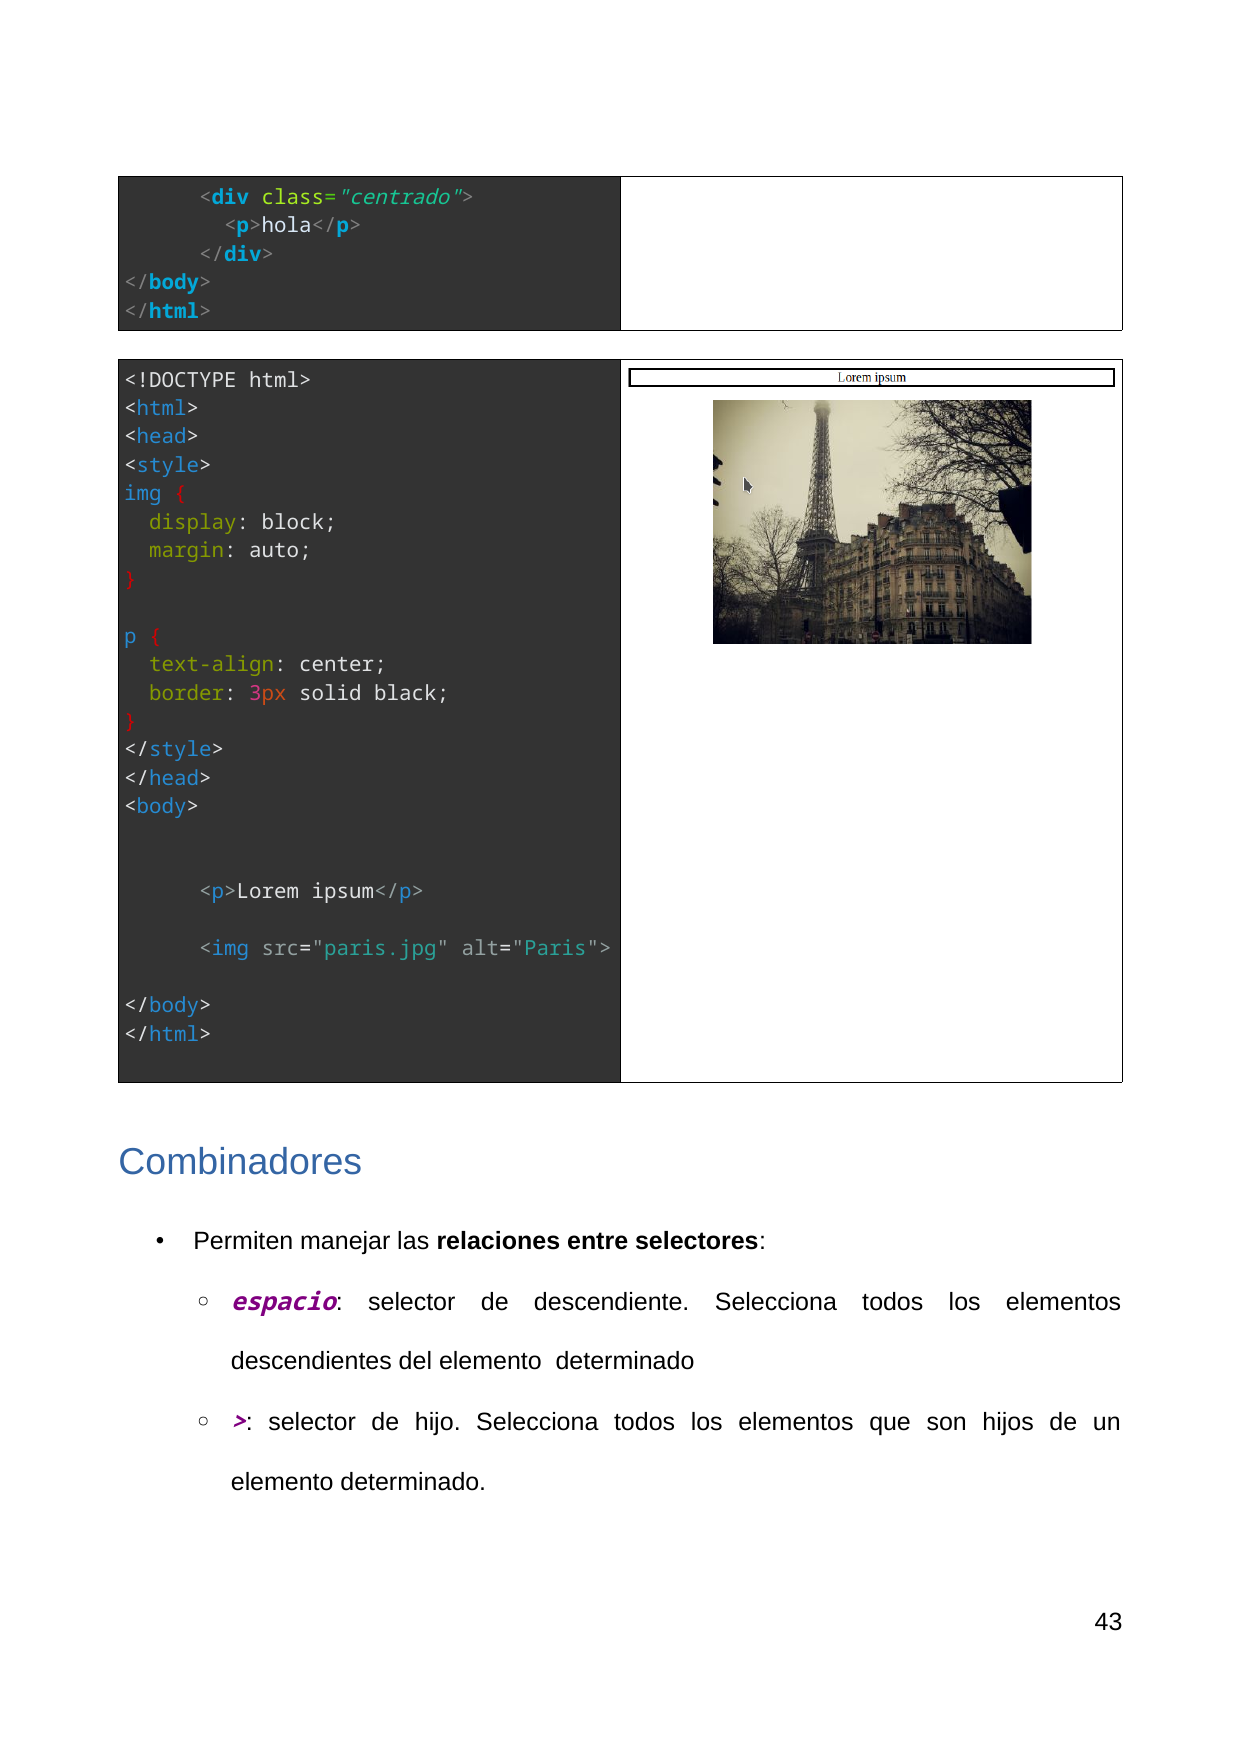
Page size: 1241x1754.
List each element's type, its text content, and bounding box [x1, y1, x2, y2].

list >: selector de hijo. Selecciona todos los elementos que son hijos de un elemento determinado. [193, 1404, 1122, 1495]
text Combinadores [118, 1139, 1122, 1182]
list Permiten manejar las relaciones entre selectores: [156, 1226, 1122, 1254]
picture [625, 364, 1117, 652]
table_header [621, 360, 1122, 1082]
table_header <!DOCTYPE html> <html> <head> <style> img { display: block; margin: auto; } p { text-align: center; border: 3px solid black; } </style> </head> <body> <p>Lorem ipsum</p> <img src="paris.jpg" alt="Paris"> </body> </html> [119, 360, 620, 1082]
table_header [621, 177, 1122, 330]
list espacio: selector de descendiente. Selecciona todos los elementos descendientes del elemento determinado [193, 1283, 1122, 1375]
table_header <div class="centrado"> <p>hola</p> </div> </body> </html> [119, 177, 620, 330]
